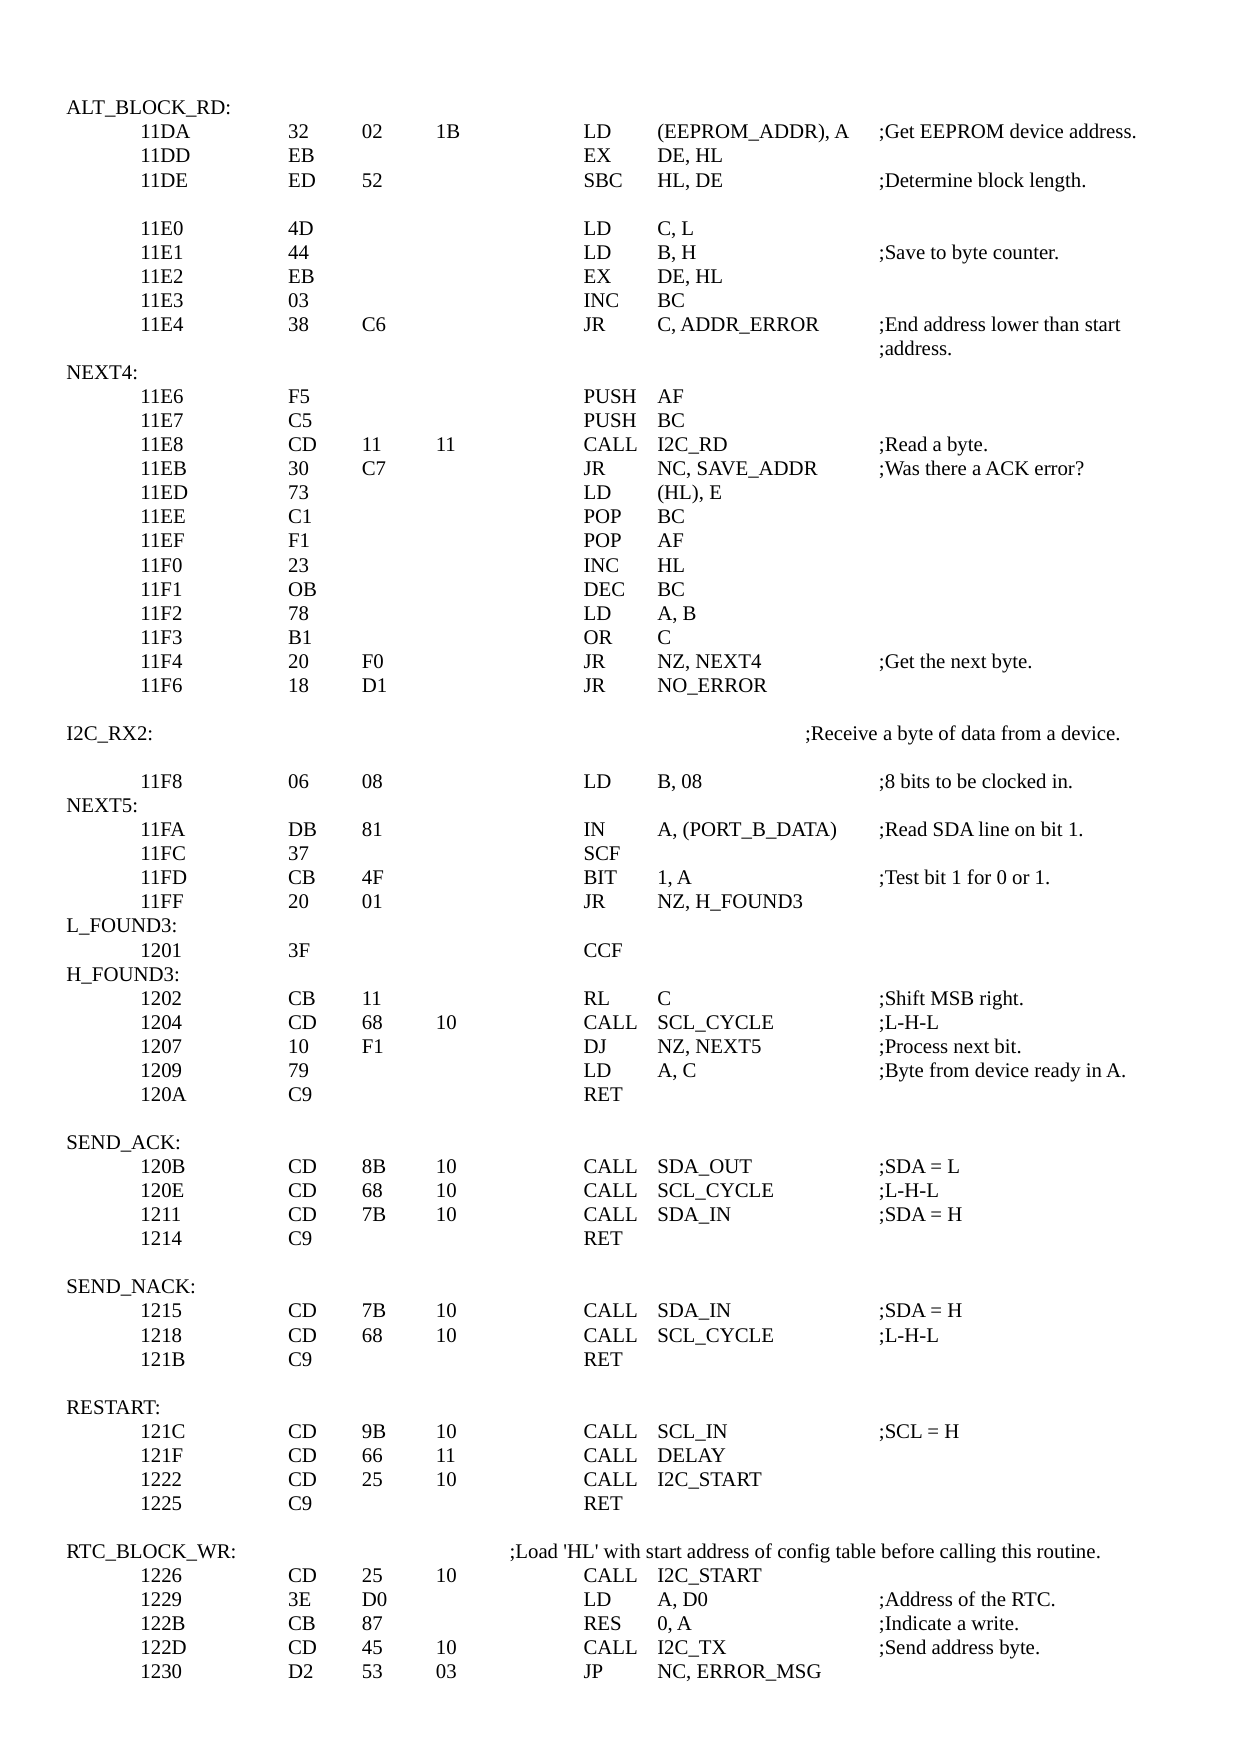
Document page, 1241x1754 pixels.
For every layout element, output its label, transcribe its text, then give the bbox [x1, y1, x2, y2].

text 1225 C9 RET [66, 1491, 1172, 1515]
text 11DE ED 52 SBC HL, DE ;Determine block length. [66, 167, 1172, 192]
text NEXT4: [66, 360, 1172, 384]
text 11F2 78 LD A, B [66, 601, 1172, 625]
text 1211 CD 7B 10 CALL SDA_IN ;SDA = H [66, 1202, 1172, 1226]
text 11EB 30 C7 JR NC, SAVE_ADDR ;Was there a ACK error? [66, 456, 1172, 480]
text 11F3 B1 OR C [66, 625, 1172, 649]
text 1202 CB 11 RL C ;Shift MSB right. [66, 986, 1172, 1010]
text 121C CD 9B 10 CALL SCL_IN ;SCL = H [66, 1419, 1172, 1443]
text 11FD CB 4F BIT 1, A ;Test bit 1 for 0 or 1. [66, 865, 1172, 889]
text 11F6 18 D1 JR NO_ERROR [66, 673, 1172, 697]
text ALT_BLOCK_RD: [66, 95, 1172, 119]
text 11E8 CD 11 11 CALL I2C_RD ;Read a byte. [66, 432, 1172, 456]
text 11F8 06 08 LD B, 08 ;8 bits to be clocked in. [66, 769, 1172, 793]
text 122B CB 87 RES 0, A ;Indicate a write. [66, 1611, 1172, 1635]
text RESTART: [66, 1395, 1172, 1419]
text I2C_RX2: ;Receive a byte of data from a device. [66, 721, 1172, 769]
text SEND_NACK: [66, 1274, 1172, 1298]
text 1204 CD 68 10 CALL SCL_CYCLE ;L-H-L [66, 1010, 1172, 1034]
text 11E0 4D LD C, L [66, 216, 1172, 240]
text 11E2 EB EX DE, HL [66, 264, 1172, 288]
text 11F4 20 F0 JR NZ, NEXT4 ;Get the next byte. [66, 649, 1172, 673]
text 11EF F1 POP AF [66, 528, 1172, 552]
text L_FOUND3: [66, 913, 1172, 937]
text 1230 D2 53 03 JP NC, ERROR_MSG [66, 1659, 1172, 1683]
text 1229 3E D0 LD A, D0 ;Address of the RTC. [66, 1587, 1172, 1611]
text 1214 C9 RET [66, 1226, 1172, 1250]
text 1209 79 LD A, C ;Byte from device ready in A. [66, 1058, 1172, 1082]
text 1226 CD 25 10 CALL I2C_START [66, 1563, 1172, 1587]
text 11F1 OB DEC BC [66, 577, 1172, 601]
text 11FF 20 01 JR NZ, H_FOUND3 [66, 889, 1172, 913]
text 120E CD 68 10 CALL SCL_CYCLE ;L-H-L [66, 1178, 1172, 1202]
text 11E4 38 C6 JR C, ADDR_ERROR ;End address lower than start ;address. [66, 312, 1172, 360]
text 11ED 73 LD (HL), E [66, 480, 1172, 504]
text 1207 10 F1 DJ NZ, NEXT5 ;Process next bit. [66, 1034, 1172, 1058]
text 1201 3F CCF [66, 937, 1172, 962]
text 11E1 44 LD B, H ;Save to byte counter. [66, 240, 1172, 264]
text 1218 CD 68 10 CALL SCL_CYCLE ;L-H-L [66, 1322, 1172, 1347]
text NEXT5: [66, 793, 1172, 817]
text 11FC 37 SCF [66, 841, 1172, 865]
text 11EE C1 POP BC [66, 504, 1172, 528]
text 120B CD 8B 10 CALL SDA_OUT ;SDA = L [66, 1154, 1172, 1178]
text RTC_BLOCK_WR: ;Load 'HL' with start address of config table before calling this routine. [66, 1539, 1172, 1563]
text 11E6 F5 PUSH AF [66, 384, 1172, 408]
text 11E3 03 INC BC [66, 288, 1172, 312]
text 11F0 23 INC HL [66, 552, 1172, 577]
text 122D CD 45 10 CALL I2C_TX ;Send address byte. [66, 1635, 1172, 1659]
text 11DA 32 02 1B LD (EEPROM_ADDR), A ;Get EEPROM device address. [66, 119, 1172, 143]
text 11E7 C5 PUSH BC [66, 408, 1172, 432]
text H_FOUND3: [66, 962, 1172, 986]
text 120A C9 RET [66, 1082, 1172, 1106]
text 11DD EB EX DE, HL [66, 143, 1172, 167]
text 11FA DB 81 IN A, (PORT_B_DATA) ;Read SDA line on bit 1. [66, 817, 1172, 841]
text 121B C9 RET [66, 1347, 1172, 1371]
text SEND_ACK: [66, 1130, 1172, 1154]
text 121F CD 66 11 CALL DELAY [66, 1443, 1172, 1467]
text 1215 CD 7B 10 CALL SDA_IN ;SDA = H [66, 1298, 1172, 1322]
text 1222 CD 25 10 CALL I2C_START [66, 1467, 1172, 1491]
